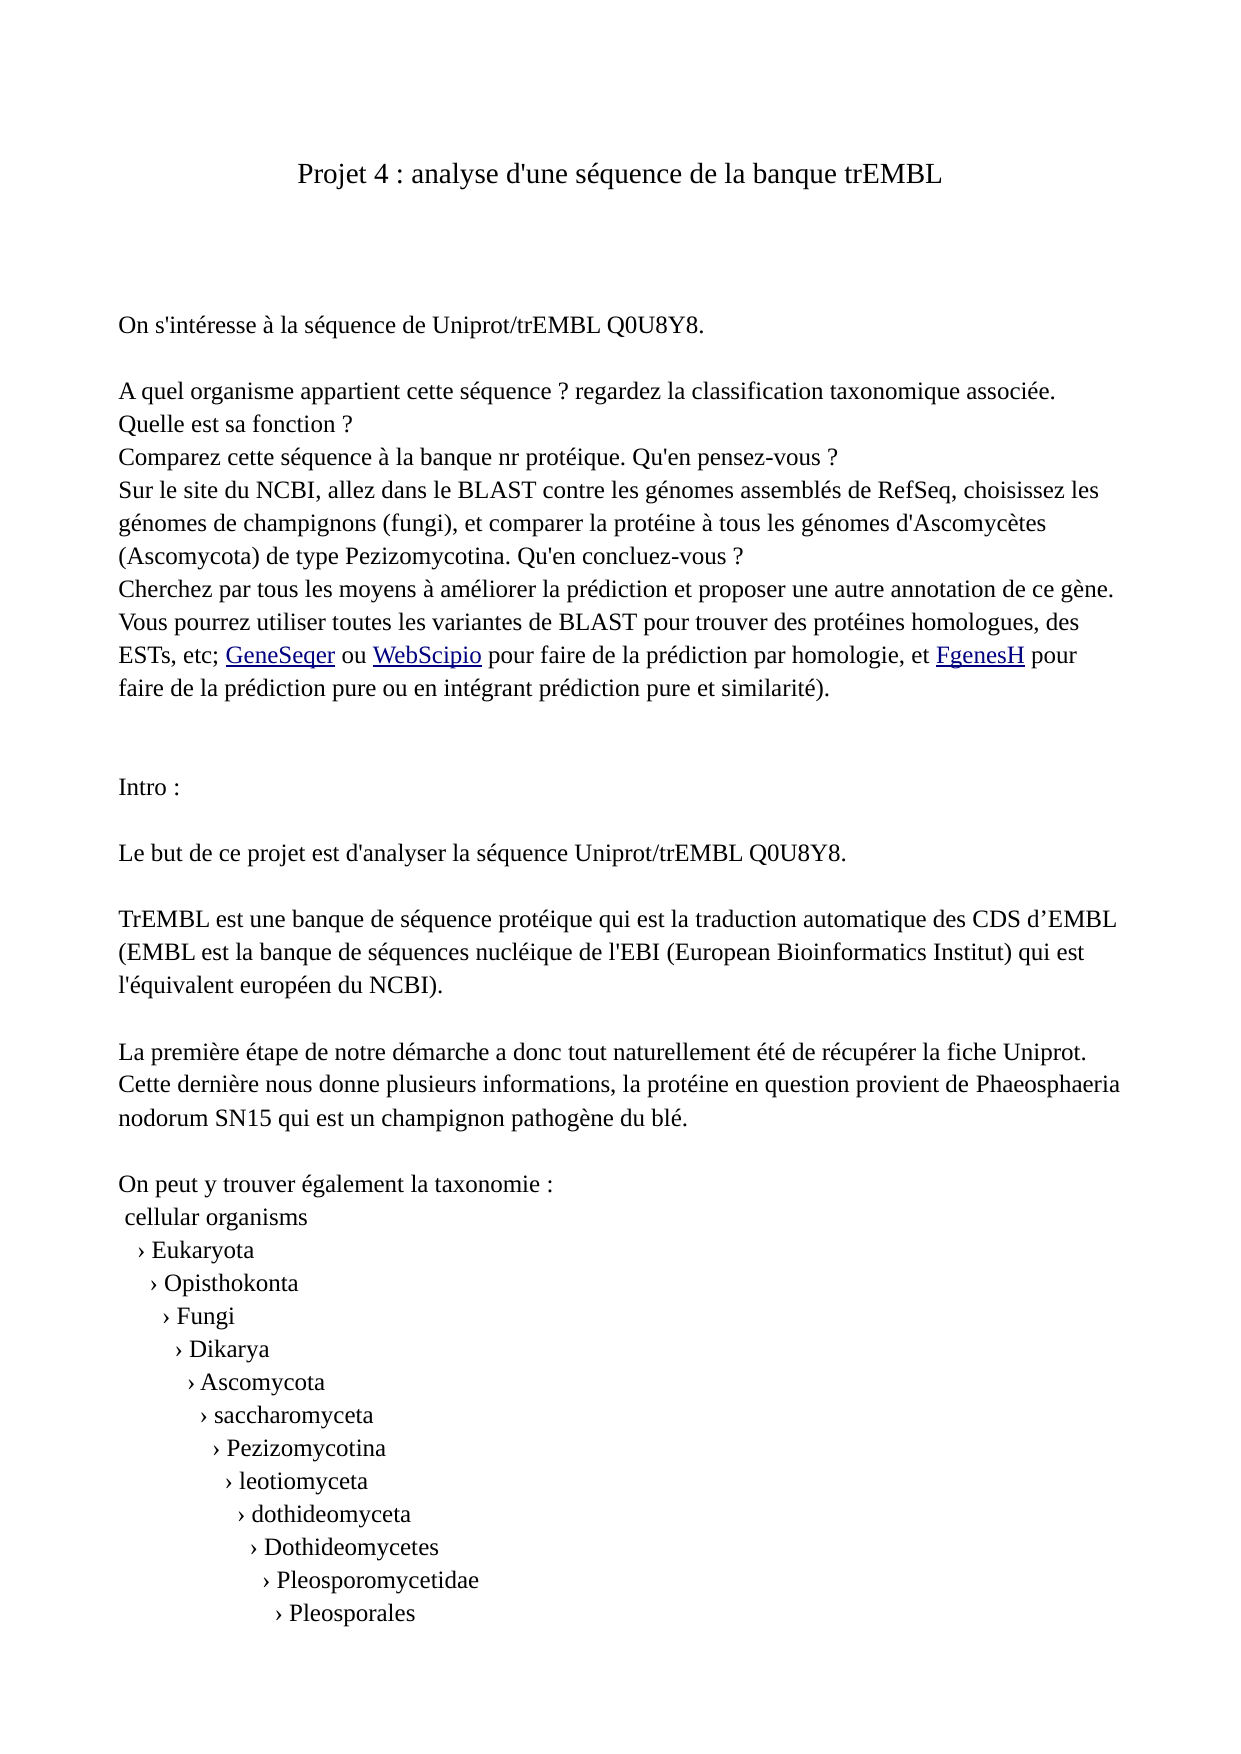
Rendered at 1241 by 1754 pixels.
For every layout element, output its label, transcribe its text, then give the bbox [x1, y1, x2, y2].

text Cette dernière nous donne plusieurs informations, la protéine en question provient de Phaeosphaeria nodorum SN15 qui est un champignon pathogène du blé. [118, 1069, 1122, 1131]
text La première étape de notre démarche a donc tout naturellement été de récupérer la fiche Uniprot. [118, 1037, 1122, 1065]
text On peut y trouver également la taxonomie : [118, 1169, 1122, 1197]
text A quel organisme appartient cette séquence ? regardez la classification taxonomique associée. Quelle est sa fonction ? Comparez cette séquence à la banque nr protéique. Qu'en pensez-vous ? Sur le site du NCBI, allez dans le BLAST contre les génomes assemblés de RefSeq, choisissez les génomes de champignons (fungi), et comparer la protéine à tous les génomes d'Ascomycètes (Ascomycota) de type Pezizomycotina. Qu'en concluez-vous ? Cherchez par tous les moyens à améliorer la prédiction et proposer une autre annotation de ce gène. Vous pourrez utiliser toutes les variantes de BLAST pour trouver des protéines homologues, des ESTs, etc; GeneSeqer ou WebScipio pour faire de la prédiction par homologie, et FgenesH pour faire de la prédiction pure ou en intégrant prédiction pure et similarité). [118, 343, 1122, 702]
text Intro : [118, 772, 1122, 801]
text Le but de ce projet est d'analyser la séquence Uniprot/trEMBL Q0U8Y8. [118, 838, 1122, 867]
text TrEMBL est une banque de séquence protéique qui est la traduction automatique des CDS d’EMBL (EMBL est la banque de séquences nucléique de l'EBI (European Bioinformatics Institut) qui est l'équivalent européen du NCBI). [118, 904, 1122, 999]
text cellular organisms › Eukaryota › Opisthokonta › Fungi › Dikarya › Ascomycota › saccharomyceta › Pezizomycotina › leotiomyceta › dothideomyceta › Dothideomycetes › Pleosporomycetidae › Pleosporales [118, 1202, 1122, 1627]
text Projet 4 : analyse d'une séquence de la banque trEMBL [118, 157, 1122, 190]
text On s'intéresse à la séquence de Uniprot/trEMBL Q0U8Y8. [118, 272, 1122, 339]
